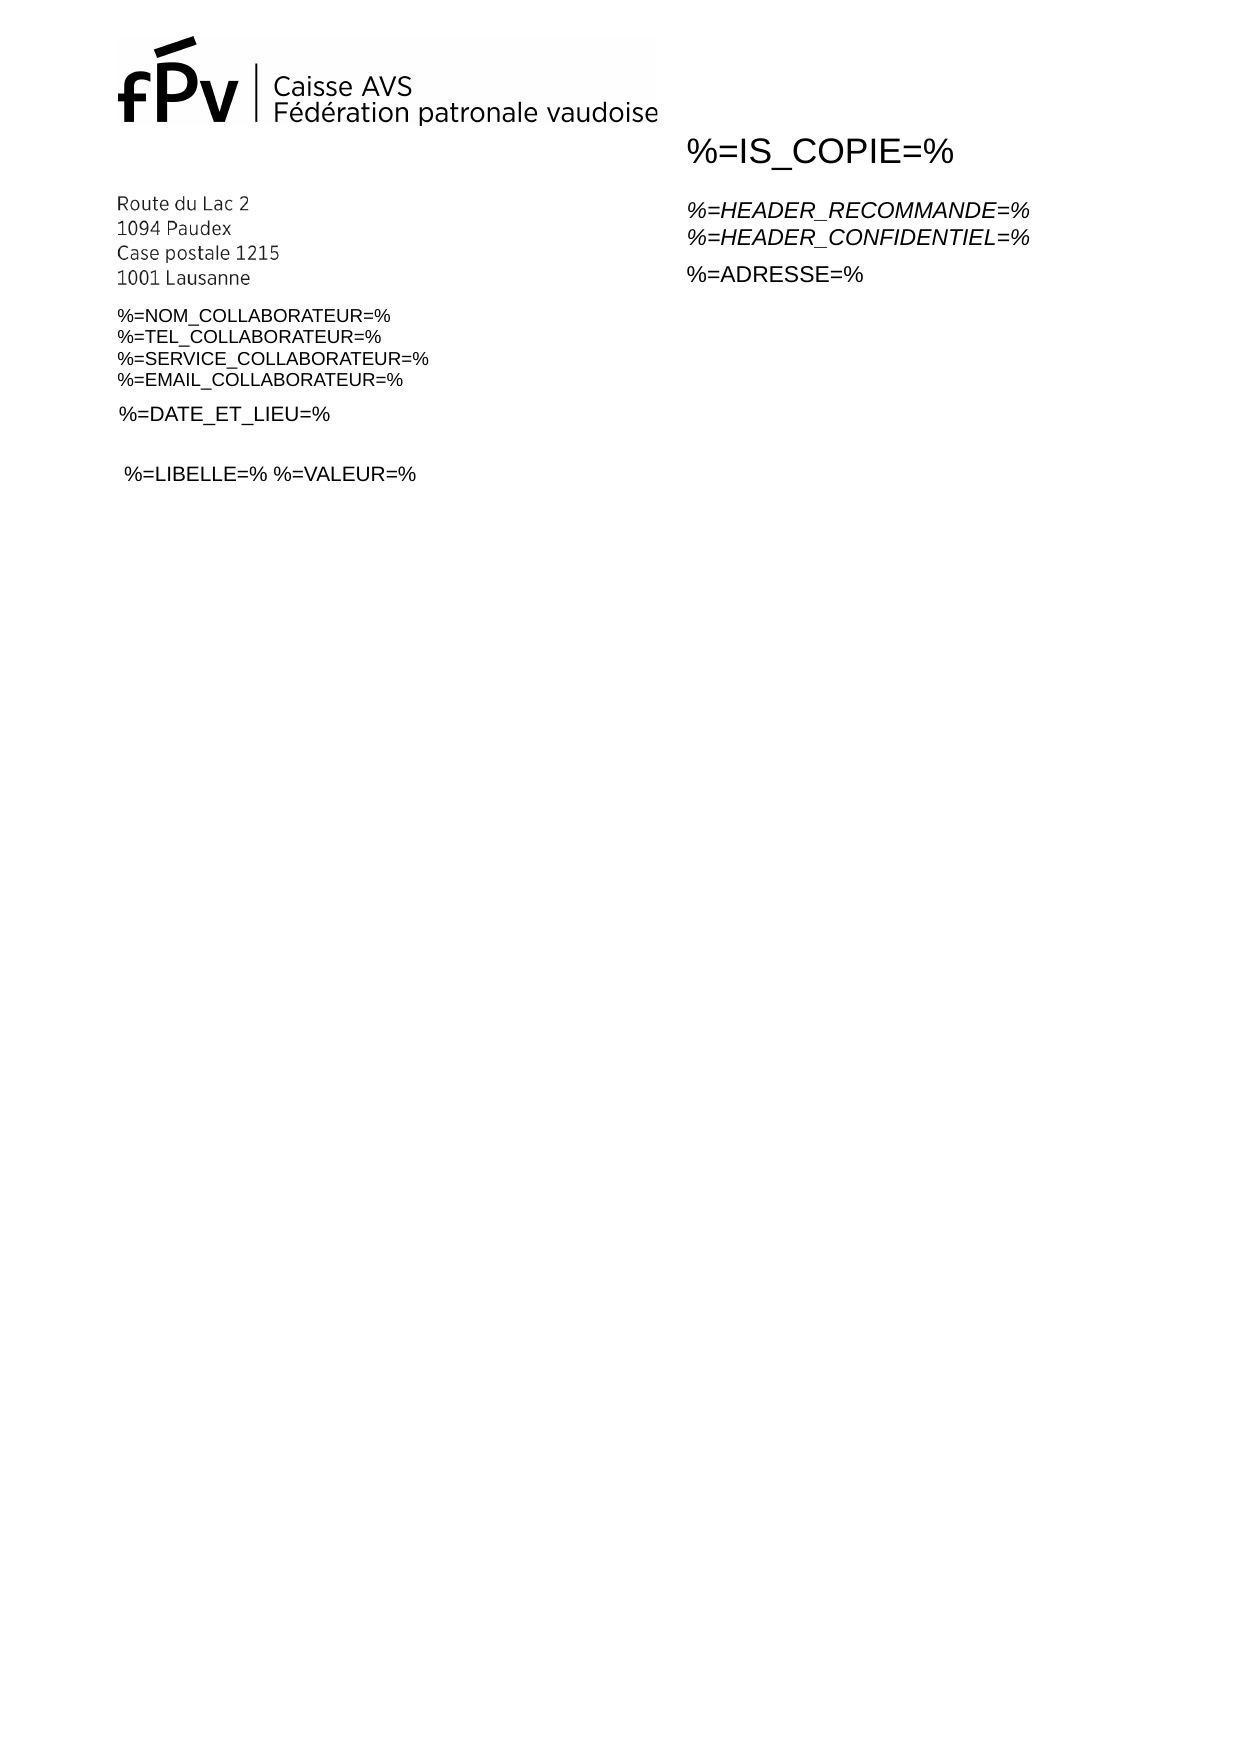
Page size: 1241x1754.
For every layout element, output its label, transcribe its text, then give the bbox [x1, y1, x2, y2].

table_cell %=ADRESSE=% [681, 256, 1121, 491]
table_cell %=NOM_COLLABORATEUR=% %=TEL_COLLABORATEUR=% %=SERVICE_COLLABORATEUR=% %=EMAIL_COLLABORATEUR=% [118, 256, 681, 396]
table_cell %=LIBELLE=% %=VALEUR=% [118, 456, 681, 491]
table_header [118, 125, 681, 177]
table_header %=IS_COPIE=% [681, 125, 1121, 177]
picture [118, 36, 658, 126]
table_cell [118, 177, 681, 256]
table_cell %=HEADER_RECOMMANDE=% %=HEADER_CONFIDENTIEL=% [681, 177, 1121, 256]
table_cell %=DATE_ET_LIEU=% [118, 396, 681, 456]
picture [107, 192, 374, 292]
